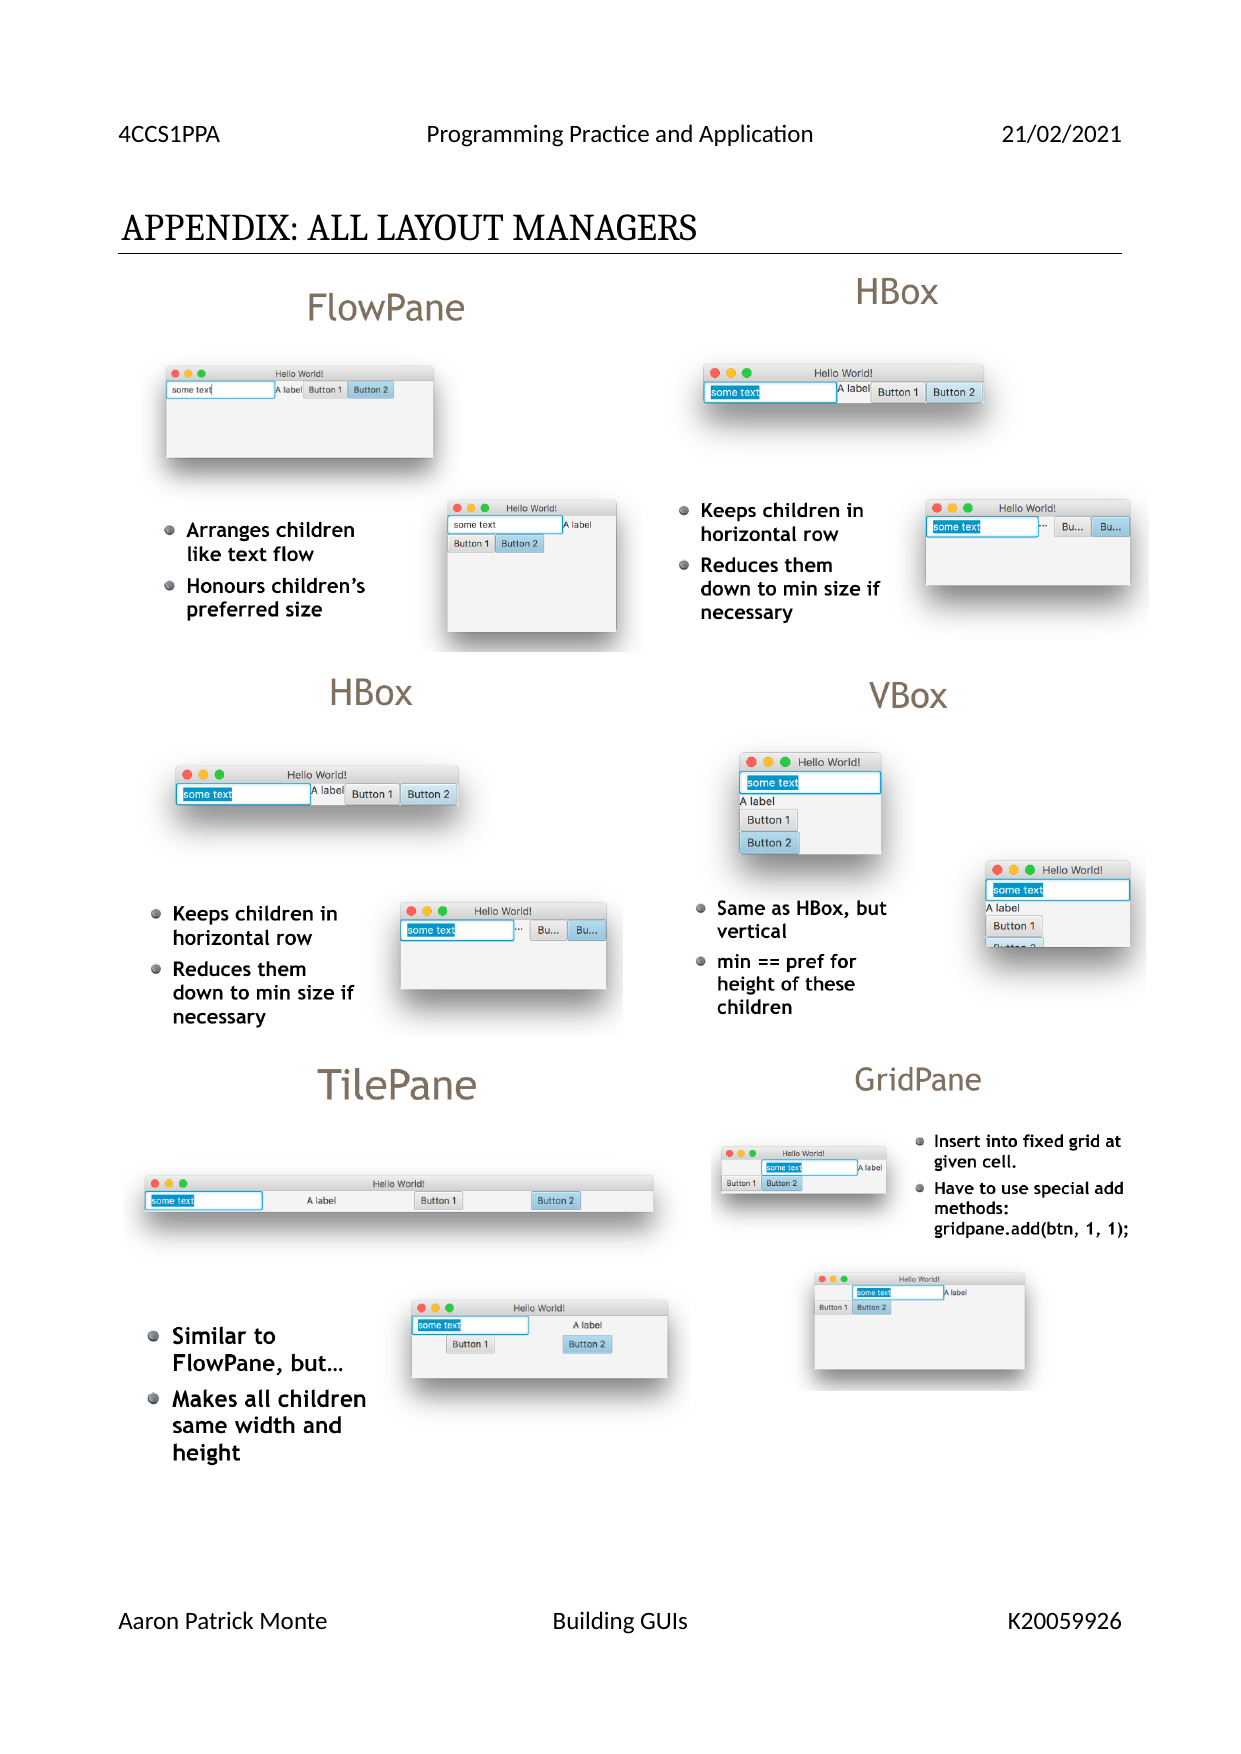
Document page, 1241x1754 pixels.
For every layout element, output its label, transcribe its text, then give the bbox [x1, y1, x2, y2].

picture [682, 665, 1147, 1018]
picture [125, 271, 643, 1036]
subtitle Appendix: All layout managers [118, 203, 1122, 253]
picture [123, 1049, 691, 1486]
picture [710, 1057, 1155, 1391]
picture [656, 257, 1150, 640]
